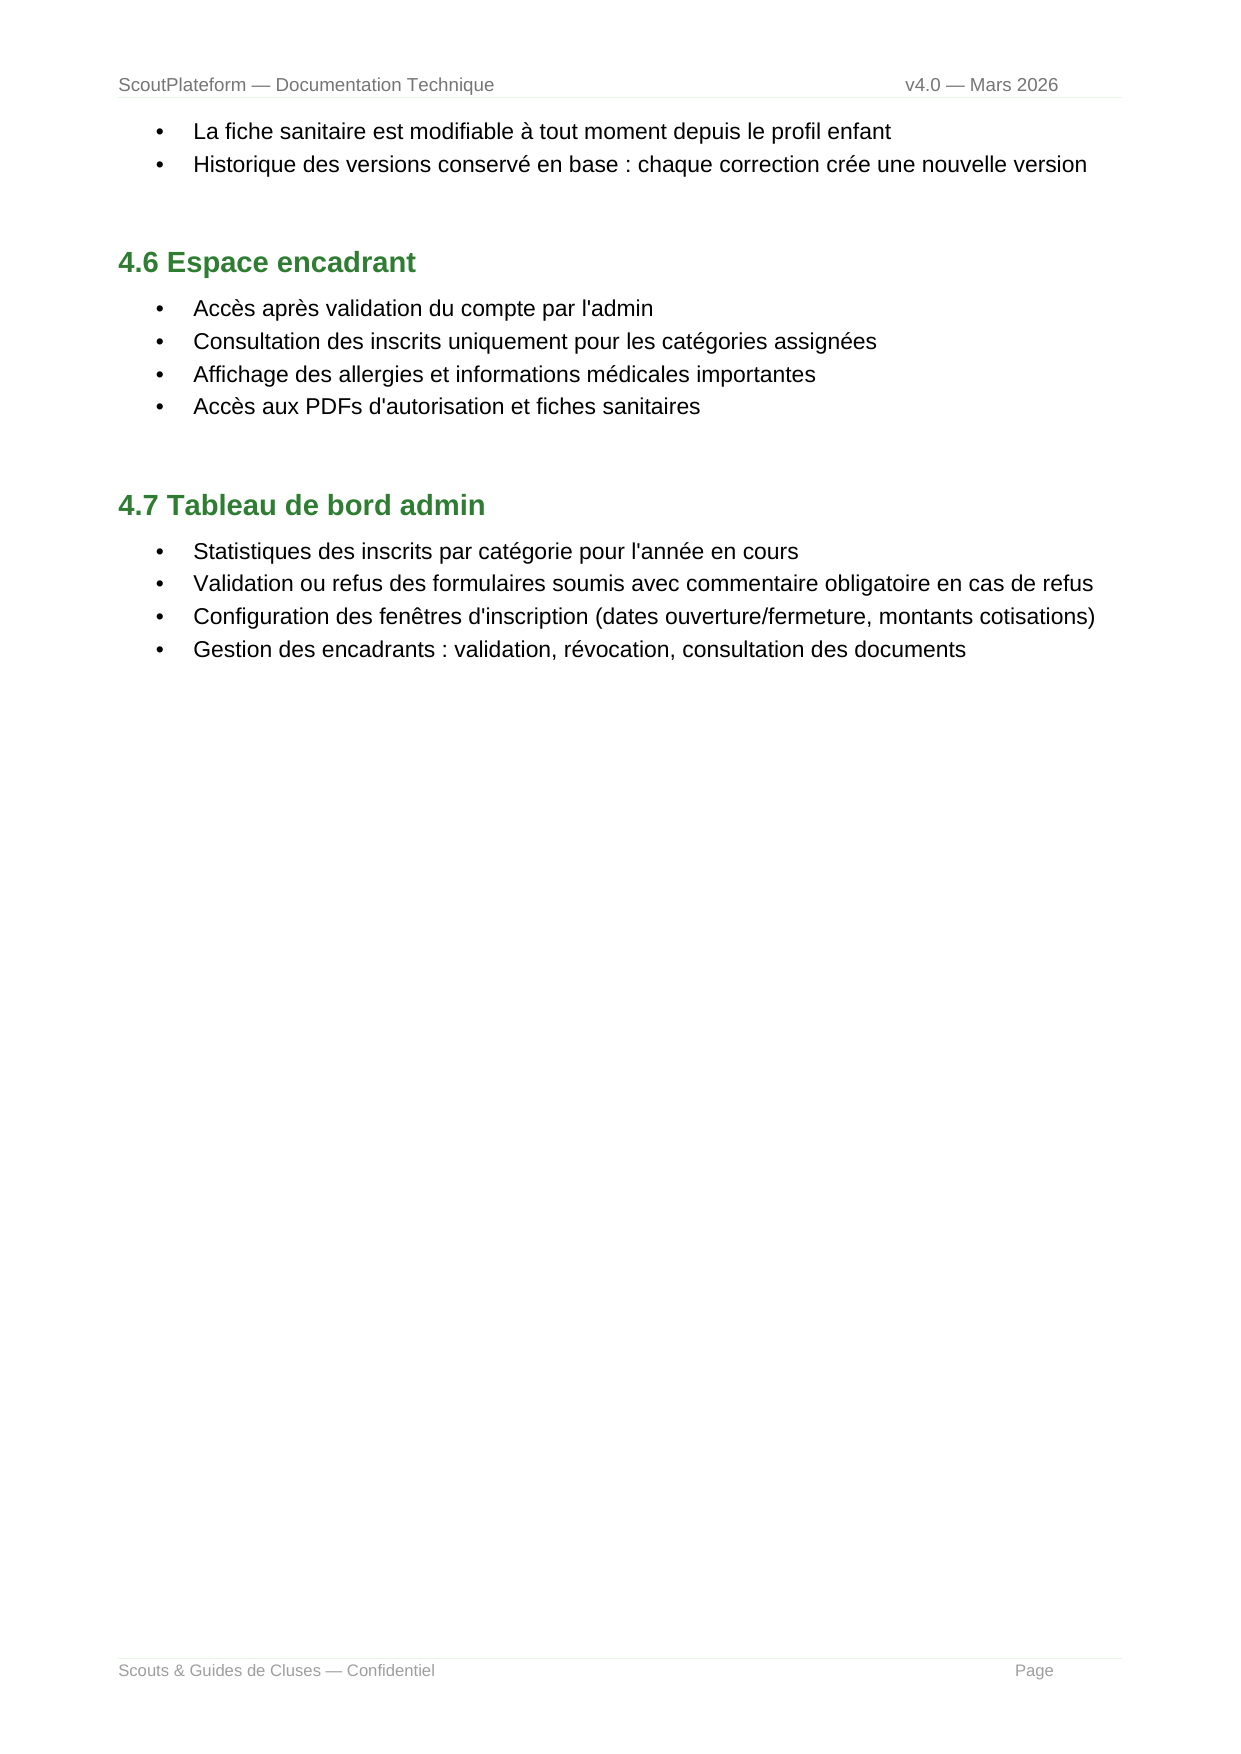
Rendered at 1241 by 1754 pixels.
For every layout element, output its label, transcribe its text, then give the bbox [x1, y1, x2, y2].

list Validation ou refus des formulaires soumis avec commentaire obligatoire en cas de refus [156, 570, 1122, 597]
list Consultation des inscrits uniquement pour les catégories assignées [156, 328, 1122, 354]
list Gestion des encadrants : validation, révocation, consultation des documents [156, 636, 1122, 662]
list La fiche sanitaire est modifiable à tout moment depuis le profil enfant [156, 118, 1122, 144]
list Statistiques des inscrits par catégorie pour l'année en cours [156, 538, 1122, 564]
list Affichage des allergies et informations médicales importantes [156, 361, 1122, 387]
subtitle 4.7 Tableau de bord admin [118, 487, 1122, 521]
list Accès après validation du compte par l'admin [156, 295, 1122, 322]
list Accès aux PDFs d'autorisation et fiches sanitaires [156, 393, 1122, 419]
list Historique des versions conservé en base : chaque correction crée une nouvelle version [156, 151, 1122, 177]
subtitle 4.6 Espace encadrant [118, 245, 1122, 279]
list Configuration des fenêtres d'inscription (dates ouverture/fermeture, montants cotisations) [156, 603, 1122, 629]
